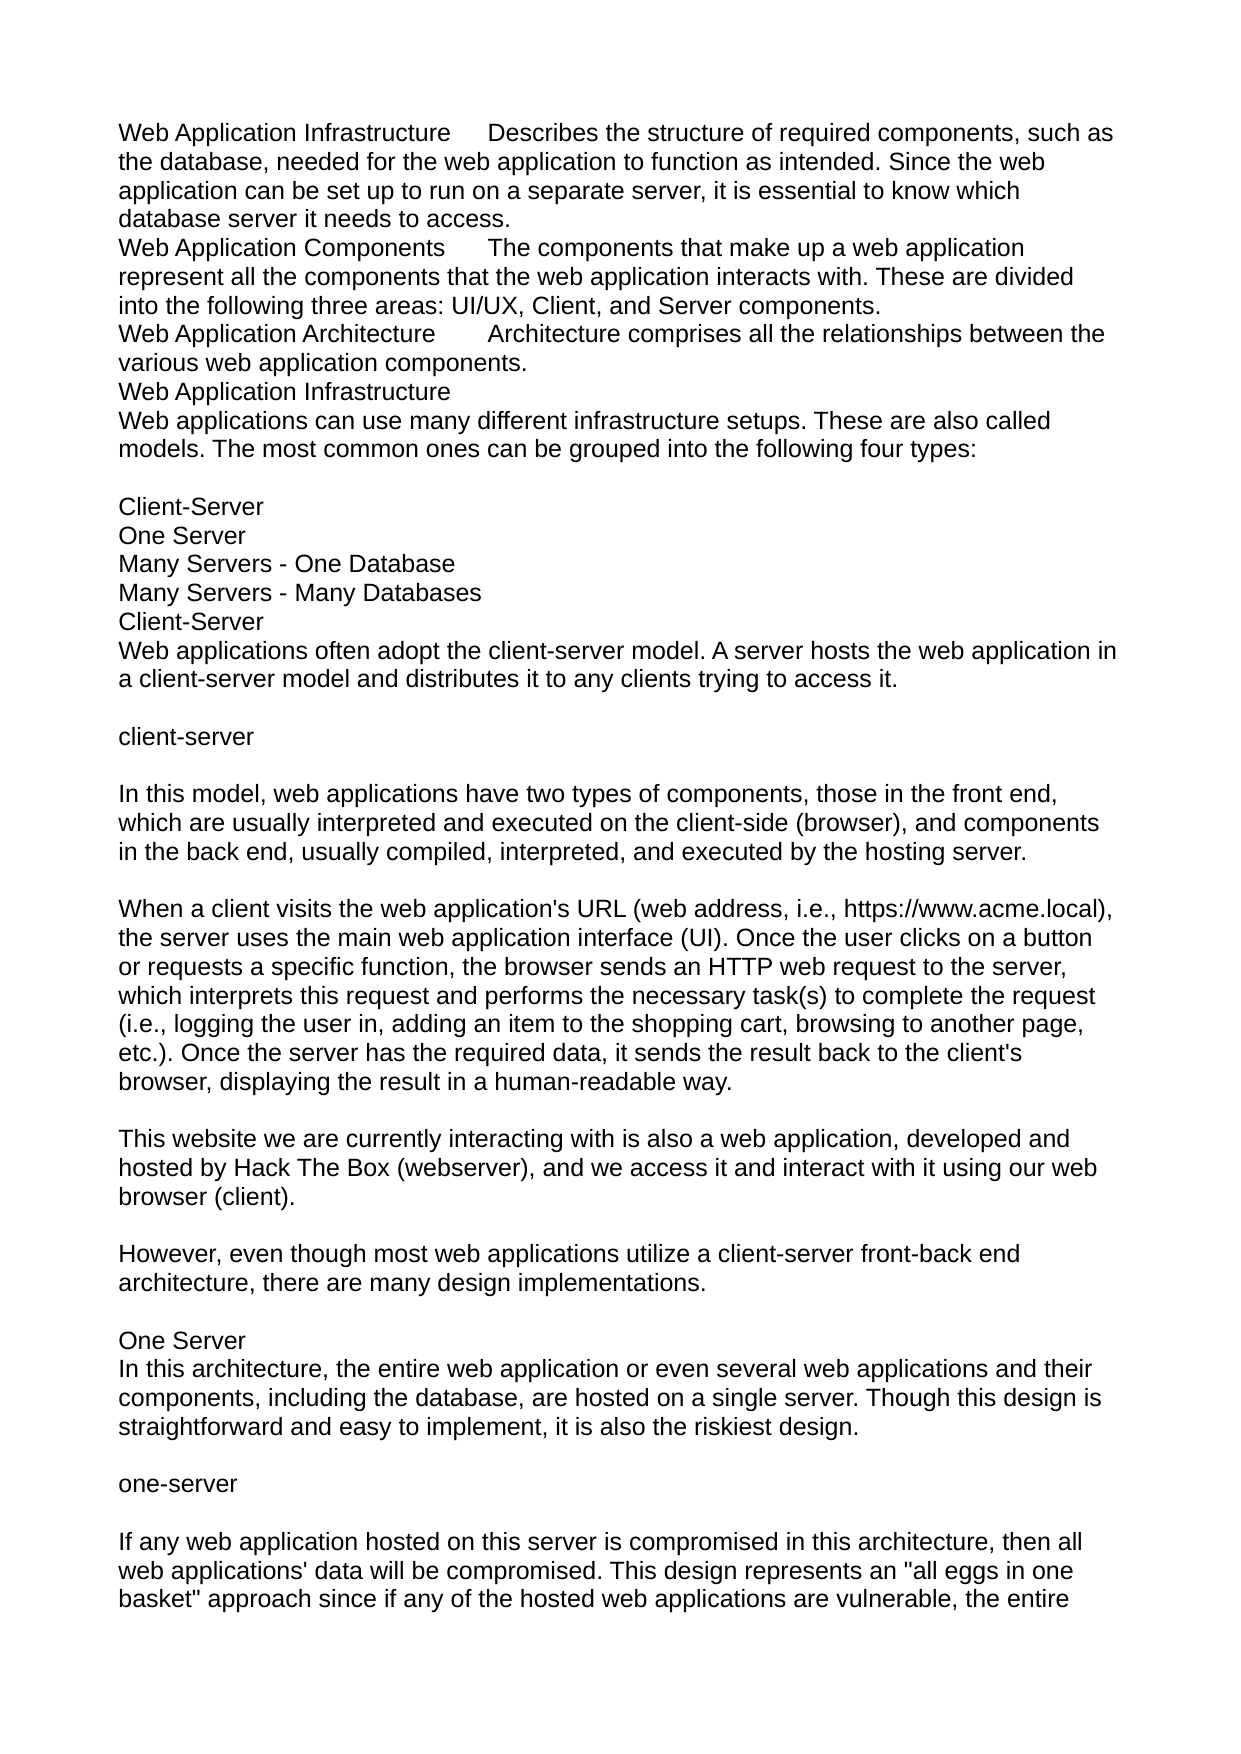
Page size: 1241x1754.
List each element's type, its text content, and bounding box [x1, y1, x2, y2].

text Many Servers - Many Databases [118, 578, 1122, 607]
text Web Application Infrastructure [118, 377, 1122, 406]
text client-server [118, 722, 1122, 751]
text one-server [118, 1469, 1122, 1498]
text If any web application hosted on this server is compromised in this architecture, then all web applications' data will be compromised. This design represents an "all eggs in one basket" approach since if any of the hosted web applications are vulnerable, the entire [118, 1527, 1122, 1613]
text When a client visits the web application's URL (web address, i.e., https://www.acme.local), the server uses the main web application interface (UI). Once the user clicks on a button or requests a specific function, the browser sends an HTTP web request to the server, which interprets this request and performs the necessary task(s) to complete the request (i.e., logging the user in, adding an item to the shopping cart, browsing to another page, etc.). Once the server has the required data, it sends the result back to the client's browser, displaying the result in a human-readable way. [118, 894, 1122, 1096]
text Web Application Architecture Architecture comprises all the relationships between the various web application components. [118, 319, 1122, 377]
text However, even though most web applications utilize a client-server front-back end architecture, there are many design implementations. [118, 1239, 1122, 1297]
text Client-Server [118, 607, 1122, 636]
text Many Servers - One Database [118, 549, 1122, 578]
text In this model, web applications have two types of components, those in the front end, which are usually interpreted and executed on the client-side (browser), and components in the back end, usually compiled, interpreted, and executed by the hosting server. [118, 779, 1122, 866]
text In this architecture, the entire web application or even several web applications and their components, including the database, are hosted on a single server. Though this design is straightforward and easy to implement, it is also the riskiest design. [118, 1354, 1122, 1441]
text Web applications often adopt the client-server model. A server hosts the web application in a client-server model and distributes it to any clients trying to access it. [118, 636, 1122, 693]
text One Server [118, 1326, 1122, 1354]
text One Server [118, 521, 1122, 549]
text Web Application Components The components that make up a web application represent all the components that the web application interacts with. These are divided into the following three areas: UI/UX, Client, and Server components. [118, 233, 1122, 319]
text Web Application Infrastructure Describes the structure of required components, such as the database, needed for the web application to function as intended. Since the web application can be set up to run on a separate server, it is essential to know which database server it needs to access. [118, 118, 1122, 233]
text Web applications can use many different infrastructure setups. These are also called models. The most common ones can be grouped into the following four types: [118, 406, 1122, 463]
text This website we are currently interacting with is also a web application, developed and hosted by Hack The Box (webserver), and we access it and interact with it using our web browser (client). [118, 1124, 1122, 1211]
text Client-Server [118, 492, 1122, 521]
